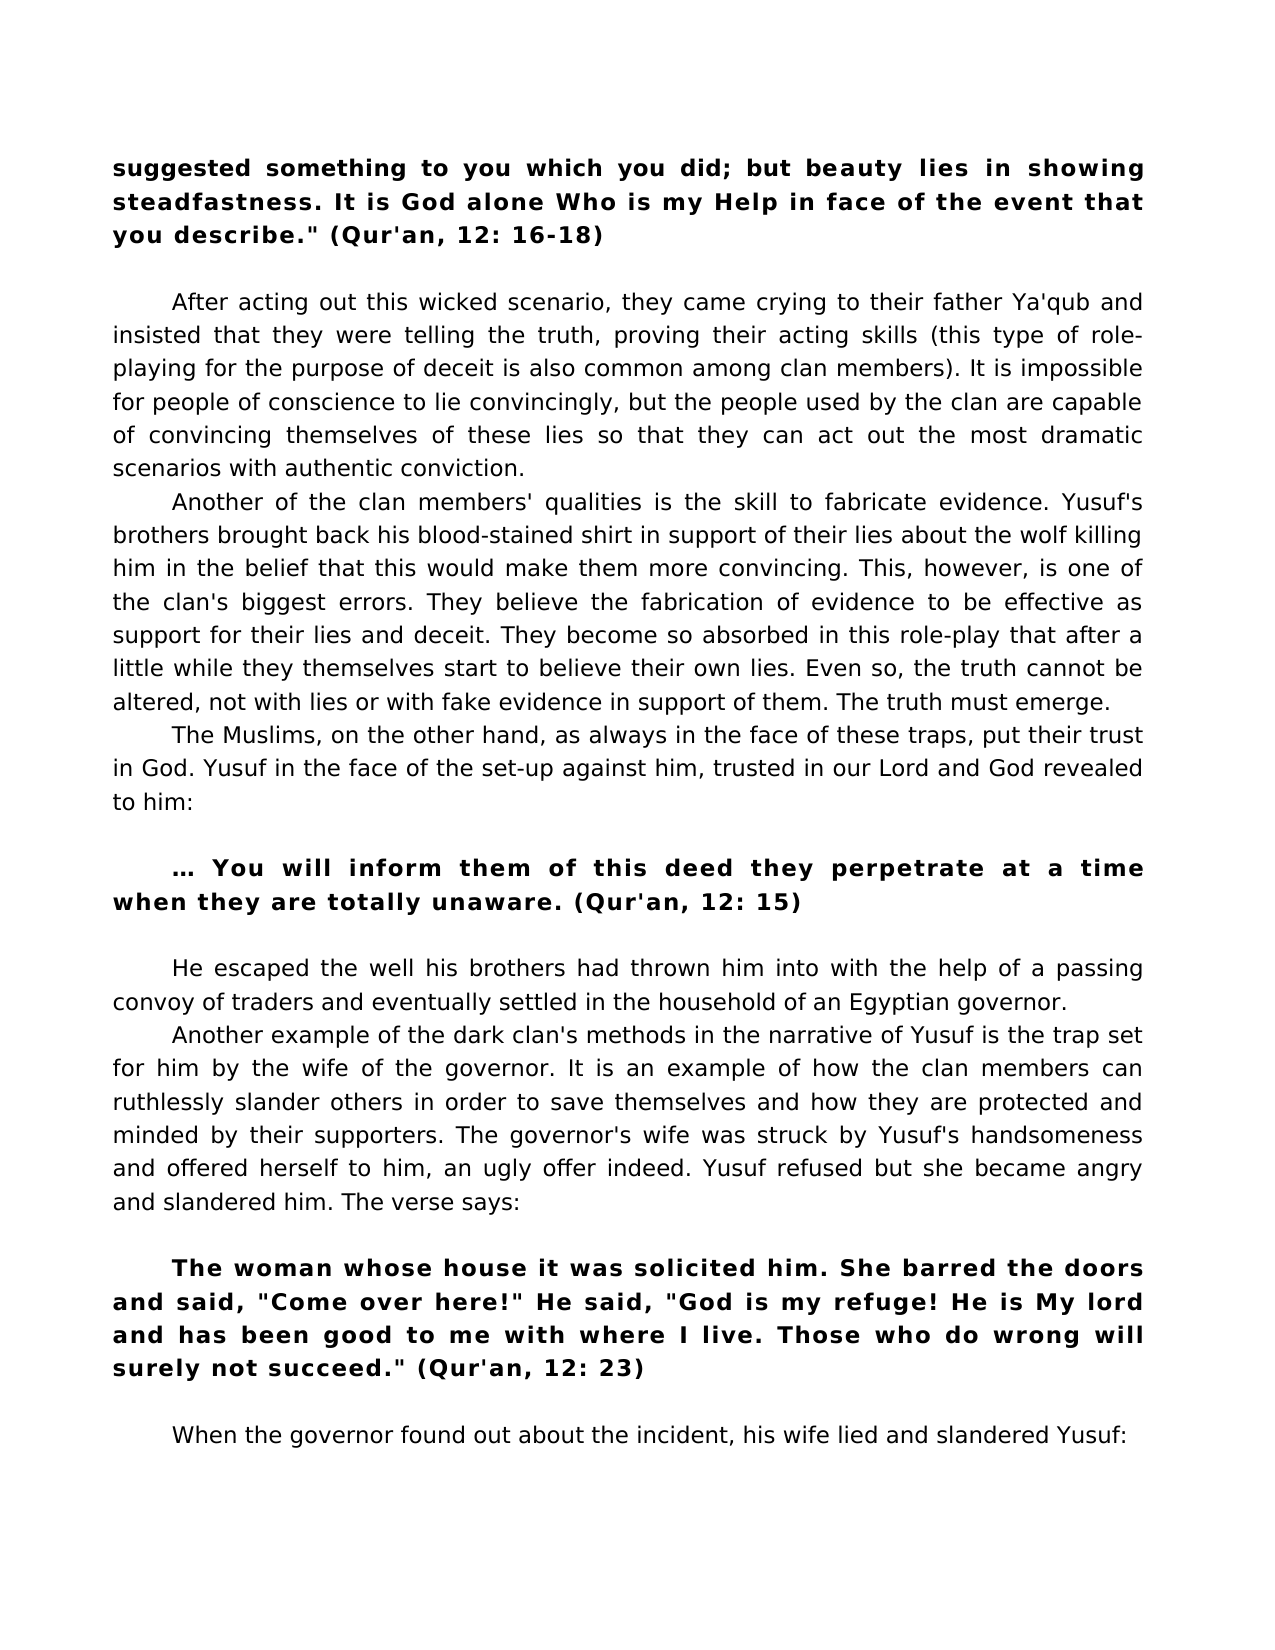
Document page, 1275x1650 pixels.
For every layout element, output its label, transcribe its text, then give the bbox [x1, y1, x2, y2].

text … You will inform them of this deed they perpetrate at a time when they are totally unaware. (Qur'an, 12: 15) [112, 850, 1145, 917]
text The woman whose house it was solicited him. She barred the doors and said, "Come over here!" He said, "God is my refuge! He is My lord and has been good to me with where I live. Those who do wrong will surely not succeed." (Qur'an, 12: 23) [112, 1250, 1145, 1383]
text He escaped the well his brothers had thrown him into with the help of a passing convoy of traders and eventually settled in the household of an Egyptian governor. [112, 950, 1145, 1017]
text suggested something to you which you did; but beauty lies in showing steadfastness. It is God alone Who is my Help in face of the event that you describe." (Qur'an, 12: 16-18) [112, 150, 1145, 250]
text When the governor found out about the incident, his wife lied and slandered Yusuf: [112, 1417, 1145, 1450]
text After acting out this wicked scenario, they came crying to their father Ya'qub and insisted that they were telling the truth, proving their acting skills (this type of role-playing for the purpose of deceit is also common among clan members). It is impossible for people of conscience to lie convincingly, but the people used by the clan are capable of convincing themselves of these lies so that they can act out the most dramatic scenarios with authentic conviction. [112, 283, 1145, 483]
text Another of the clan members' qualities is the skill to fabricate evidence. Yusuf's brothers brought back his blood-stained shirt in support of their lies about the wolf killing him in the belief that this would make them more convincing. This, however, is one of the clan's biggest errors. They believe the fabrication of evidence to be effective as support for their lies and deceit. They become so absorbed in this role-play that after a little while they themselves start to believe their own lies. Even so, the truth cannot be altered, not with lies or with fake evidence in support of them. The truth must emerge. [112, 483, 1145, 717]
text Another example of the dark clan's methods in the narrative of Yusuf is the trap set for him by the wife of the governor. It is an example of how the clan members can ruthlessly slander others in order to save themselves and how they are protected and minded by their supporters. The governor's wife was struck by Yusuf's handsomeness and offered herself to him, an ugly offer indeed. Yusuf refused but she became angry and slandered him. The verse says: [112, 1017, 1145, 1217]
text The Muslims, on the other hand, as always in the face of these traps, put their trust in God. Yusuf in the face of the set-up against him, trusted in our Lord and God revealed to him: [112, 717, 1145, 817]
